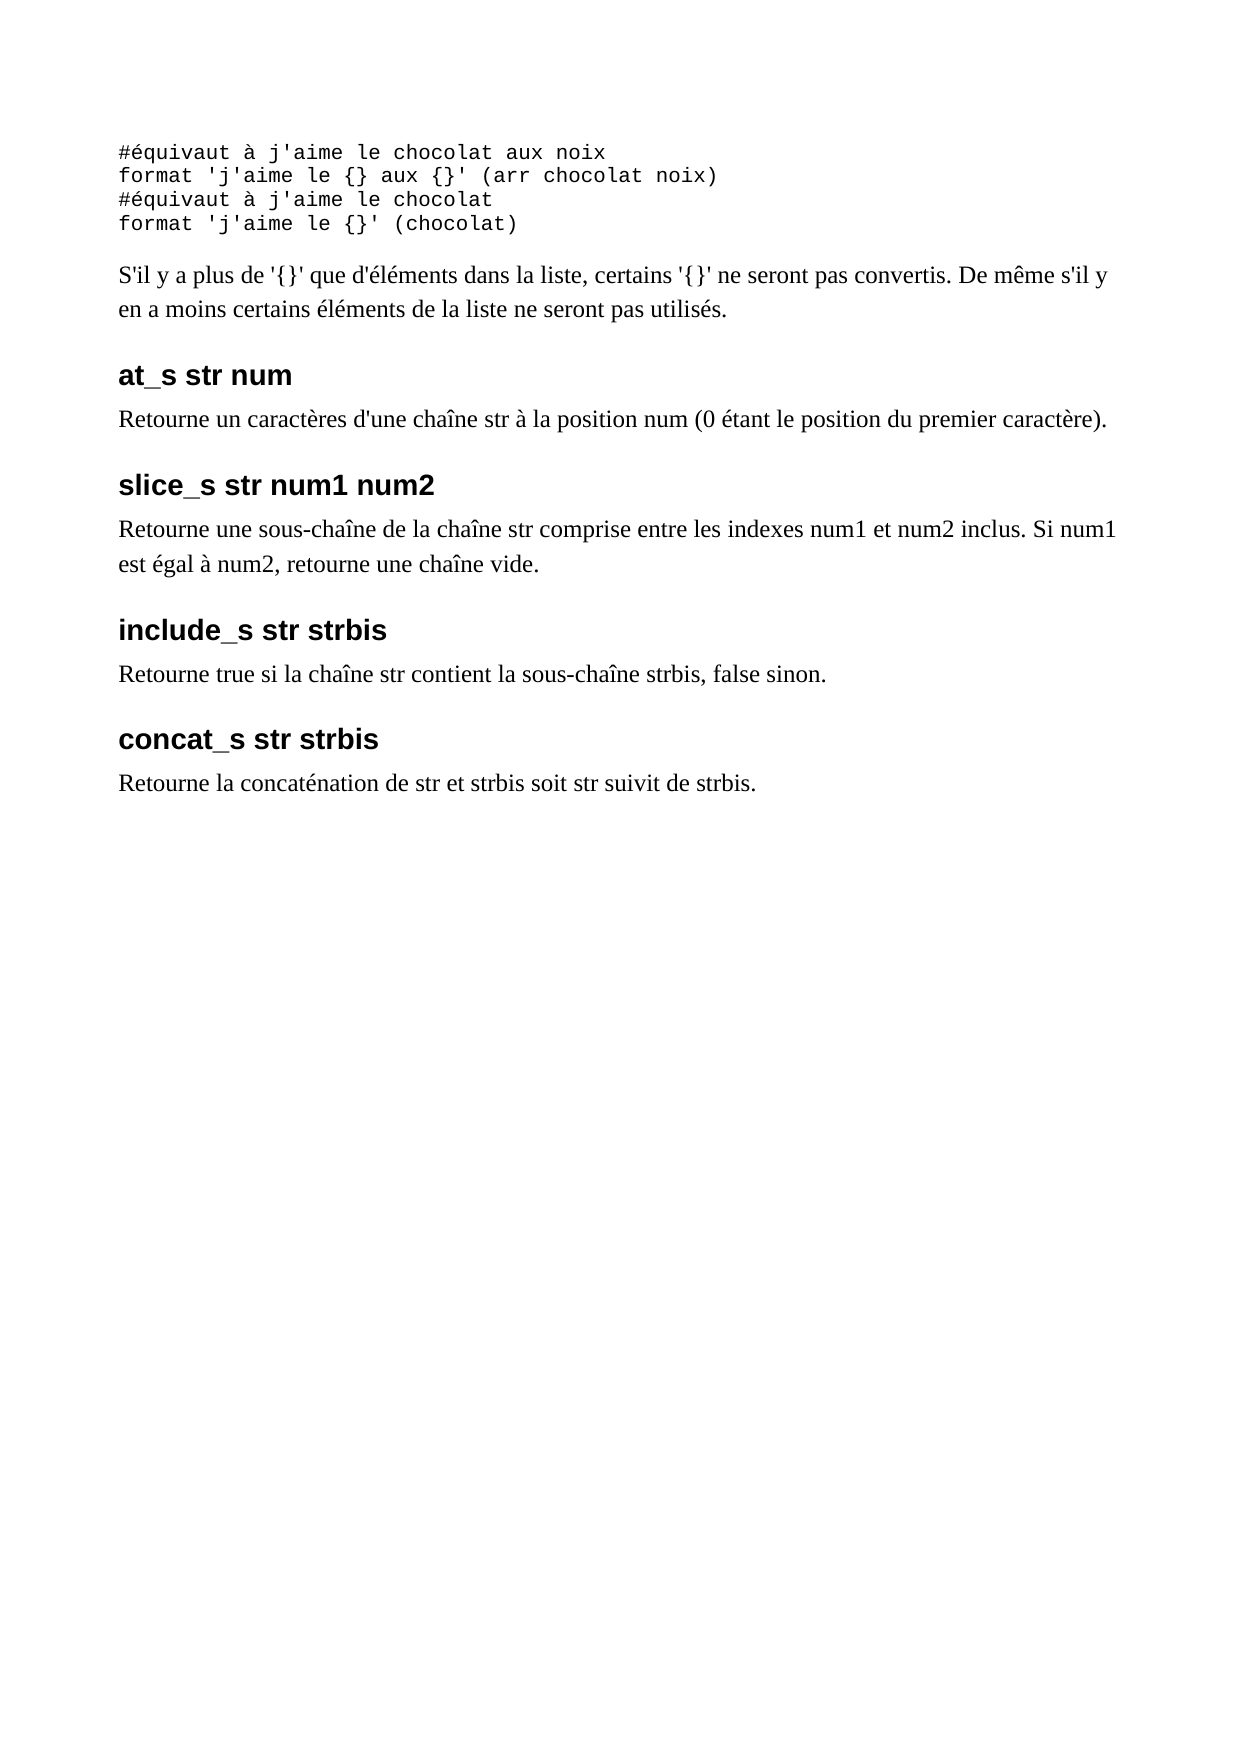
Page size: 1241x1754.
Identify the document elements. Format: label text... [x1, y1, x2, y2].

text #équivaut à j'aime le chocolat aux noix [118, 142, 1122, 165]
subtitle concat_s str strbis [118, 722, 1122, 756]
text Retourne une sous-chaîne de la chaîne str comprise entre les indexes num1 et num2 inclus. Si num1 est égal à num2, retourne une chaîne vide. [118, 514, 1122, 577]
subtitle slice_s str num1 num2 [118, 468, 1122, 502]
text Retourne la concaténation de str et strbis soit str suivit de strbis. [118, 768, 1122, 797]
text #équivaut à j'aime le chocolat [118, 189, 1122, 213]
text S'il y a plus de '{}' que d'éléments dans la liste, certains '{}' ne seront pas convertis. De même s'il y en a moins certains éléments de la liste ne seront pas utilisés. [118, 260, 1122, 323]
text Retourne un caractères d'une chaîne str à la position num (0 étant le position du premier caractère). [118, 404, 1122, 433]
subtitle at_s str num [118, 358, 1122, 392]
text format 'j'aime le {} aux {}' (arr chocolat noix) [118, 165, 1122, 189]
text Retourne true si la chaîne str contient la sous-chaîne strbis, false sinon. [118, 659, 1122, 687]
text format 'j'aime le {}' (chocolat) [118, 213, 1122, 236]
subtitle include_s str strbis [118, 612, 1122, 646]
